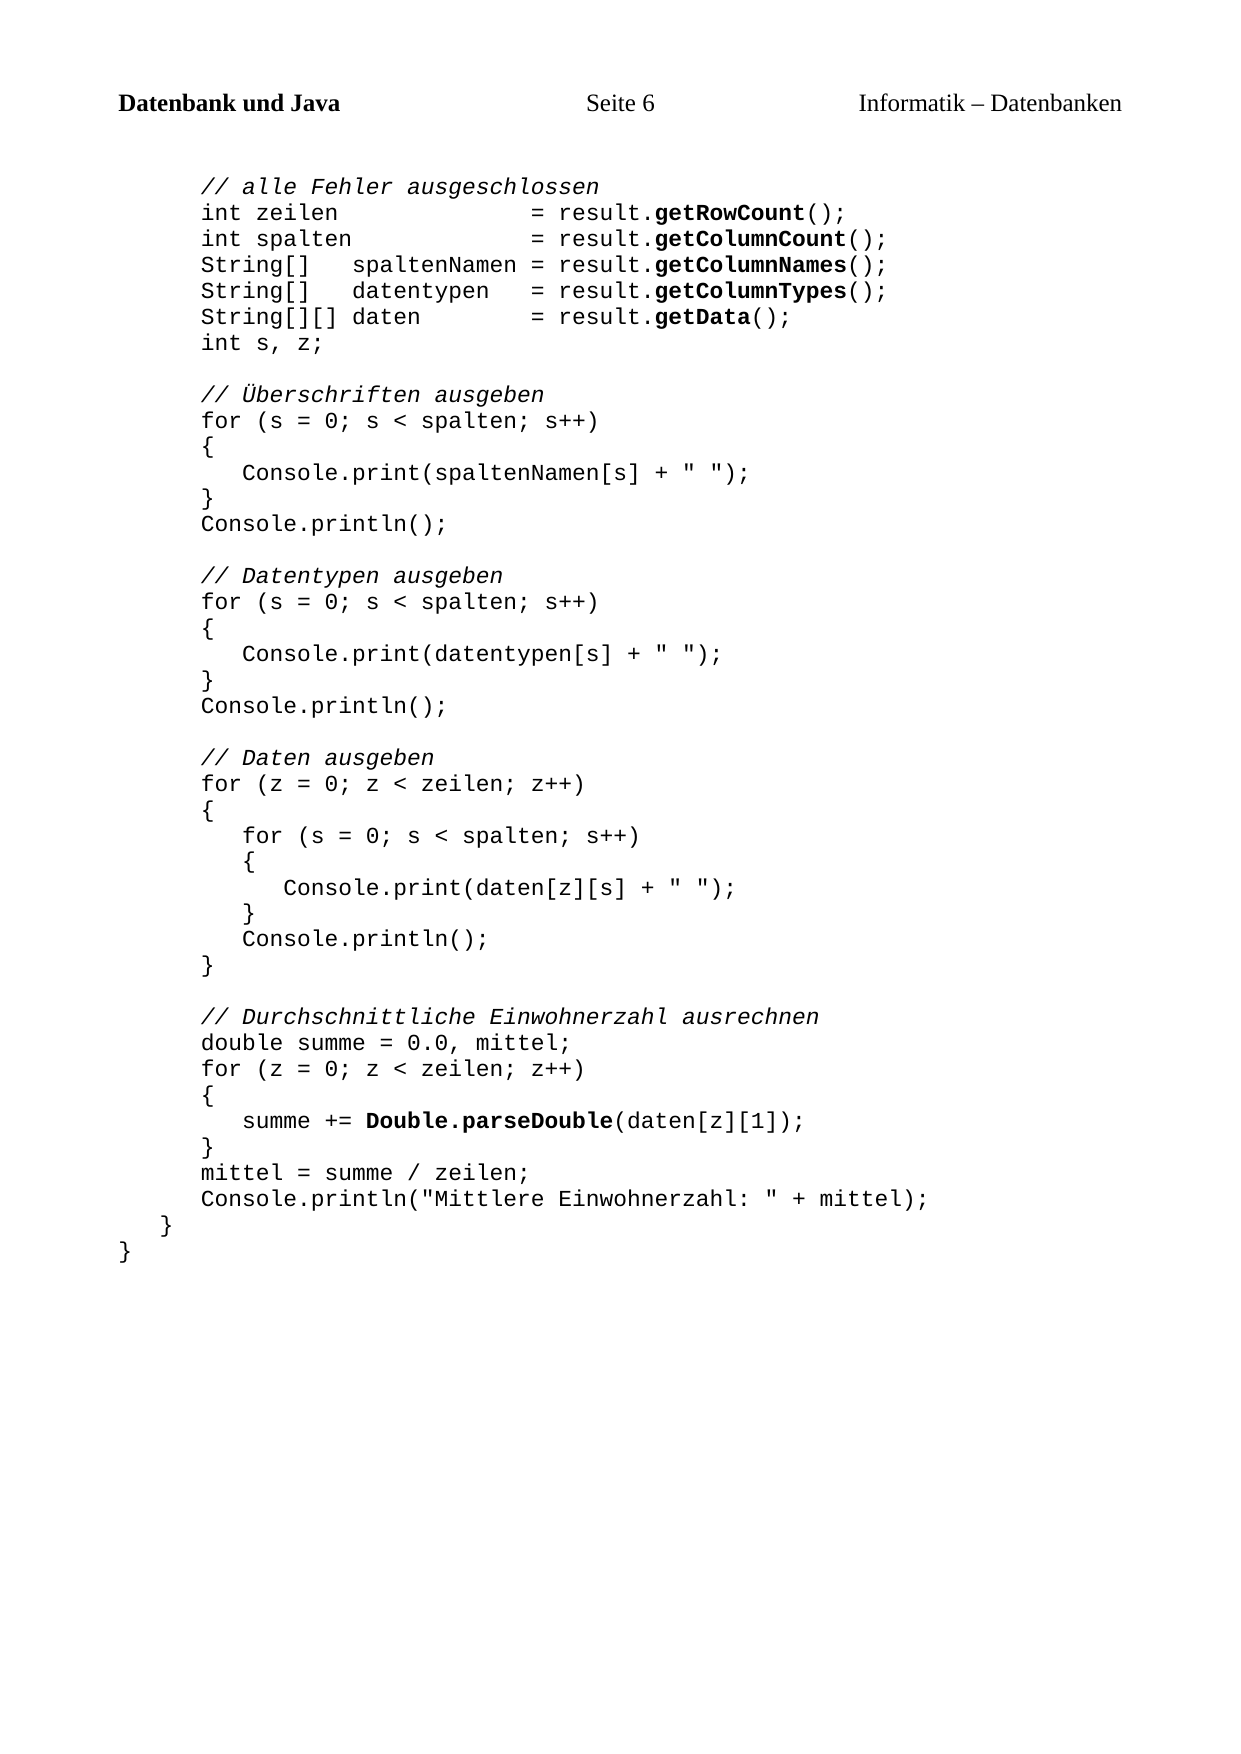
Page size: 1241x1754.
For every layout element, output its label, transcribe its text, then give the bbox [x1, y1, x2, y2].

text Console.println("Mittlere Einwohnerzahl: " + mittel); } } [118, 1187, 1122, 1291]
text summe += Double.parseDouble(daten[z][1]); [118, 1109, 1122, 1135]
text // alle Fehler ausgeschlossen [118, 176, 1122, 201]
text int zeilen = result.getRowCount(); int spalten = result.getColumnCount(); String[] spaltenNamen = result.getColumnNames(); String[] datentypen = result.getColumnTypes(); String[][] daten = result.getData(); [118, 201, 1122, 331]
text // Durchschnittliche Einwohnerzahl ausrechnen [118, 1006, 1122, 1031]
text mittel = summe / zeilen; [118, 1161, 1122, 1187]
text for (z = 0; z < zeilen; z++) [118, 1057, 1122, 1083]
text int s, z; // Überschriften ausgeben for (s = 0; s < spalten; s++) { Console.print(spaltenNamen[s] + " "); } Console.println(); // Datentypen ausgeben for (s = 0; s < spalten; s++) { Console.print(datentypen[s] + " "); } Console.println(); // Daten ausgeben for (z = 0; z < zeilen; z++) { for (s = 0; s < spalten; s++) { [118, 331, 1122, 876]
text Console.print(daten[z][s] + " "); } Console.println(); } [118, 876, 1122, 979]
text } [118, 1135, 1122, 1161]
text double summe = 0.0, mittel; [118, 1031, 1122, 1057]
text { [118, 1083, 1122, 1109]
